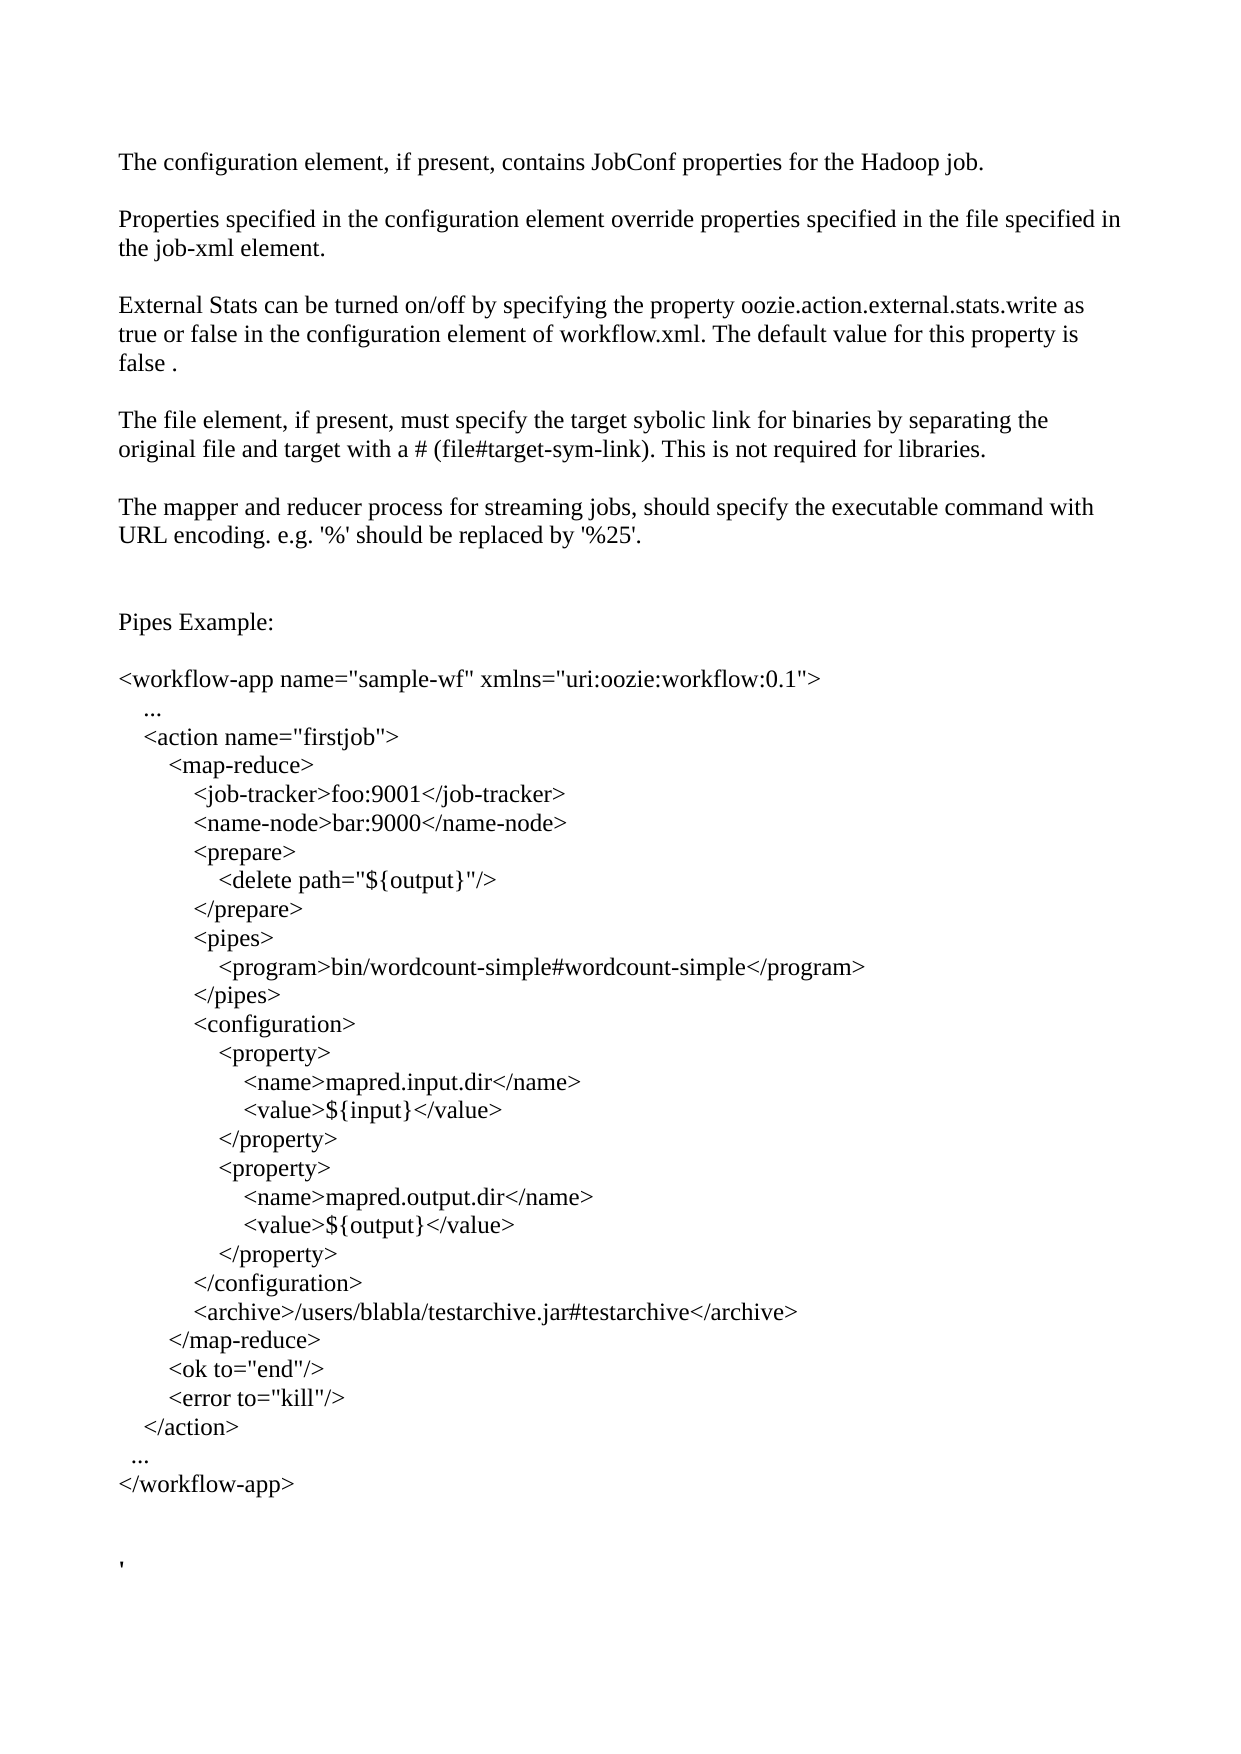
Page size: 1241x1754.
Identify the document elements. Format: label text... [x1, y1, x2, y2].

text <prepare> [118, 837, 1122, 866]
text </action> [118, 1412, 1122, 1441]
text <action name="firstjob"> [118, 722, 1122, 751]
text The mapper and reducer process for streaming jobs, should specify the executable command with URL encoding. e.g. '%' should be replaced by '%25'. [118, 492, 1122, 549]
text <archive>/users/blabla/testarchive.jar#testarchive</archive> [118, 1297, 1122, 1326]
text The configuration element, if present, contains JobConf properties for the Hadoop job. [118, 147, 1122, 176]
text <name-node>bar:9000</name-node> [118, 808, 1122, 837]
text <error to="kill"/> [118, 1383, 1122, 1412]
text <delete path="${output}"/> [118, 866, 1122, 894]
text ... [118, 1441, 1122, 1469]
text </property> [118, 1239, 1122, 1268]
text </prepare> [118, 894, 1122, 923]
text </pipes> [118, 981, 1122, 1009]
text </property> [118, 1124, 1122, 1153]
text <name>mapred.input.dir</name> [118, 1067, 1122, 1096]
text <configuration> [118, 1009, 1122, 1038]
text <pipes> [118, 923, 1122, 952]
text <map-reduce> [118, 751, 1122, 779]
text ' [118, 1556, 1122, 1584]
text Properties specified in the configuration element override properties specified in the file specified in the job-xml element. [118, 204, 1122, 262]
text <workflow-app name="sample-wf" xmlns="uri:oozie:workflow:0.1"> [118, 664, 1122, 693]
text <property> [118, 1038, 1122, 1067]
text <job-tracker>foo:9001</job-tracker> [118, 779, 1122, 808]
text The file element, if present, must specify the target sybolic link for binaries by separating the original file and target with a # (file#target-sym-link). This is not required for libraries. [118, 406, 1122, 463]
text <name>mapred.output.dir</name> [118, 1182, 1122, 1211]
text </workflow-app> [118, 1469, 1122, 1498]
text <value>${input}</value> [118, 1096, 1122, 1124]
text ... [118, 693, 1122, 722]
text Pipes Example: [118, 607, 1122, 636]
text <property> [118, 1153, 1122, 1182]
text </map-reduce> [118, 1326, 1122, 1354]
text </configuration> [118, 1268, 1122, 1297]
text <ok to="end"/> [118, 1354, 1122, 1383]
text External Stats can be turned on/off by specifying the property oozie.action.external.stats.write as true or false in the configuration element of workflow.xml. The default value for this property is false . [118, 291, 1122, 377]
text <value>${output}</value> [118, 1211, 1122, 1239]
text <program>bin/wordcount-simple#wordcount-simple</program> [118, 952, 1122, 981]
